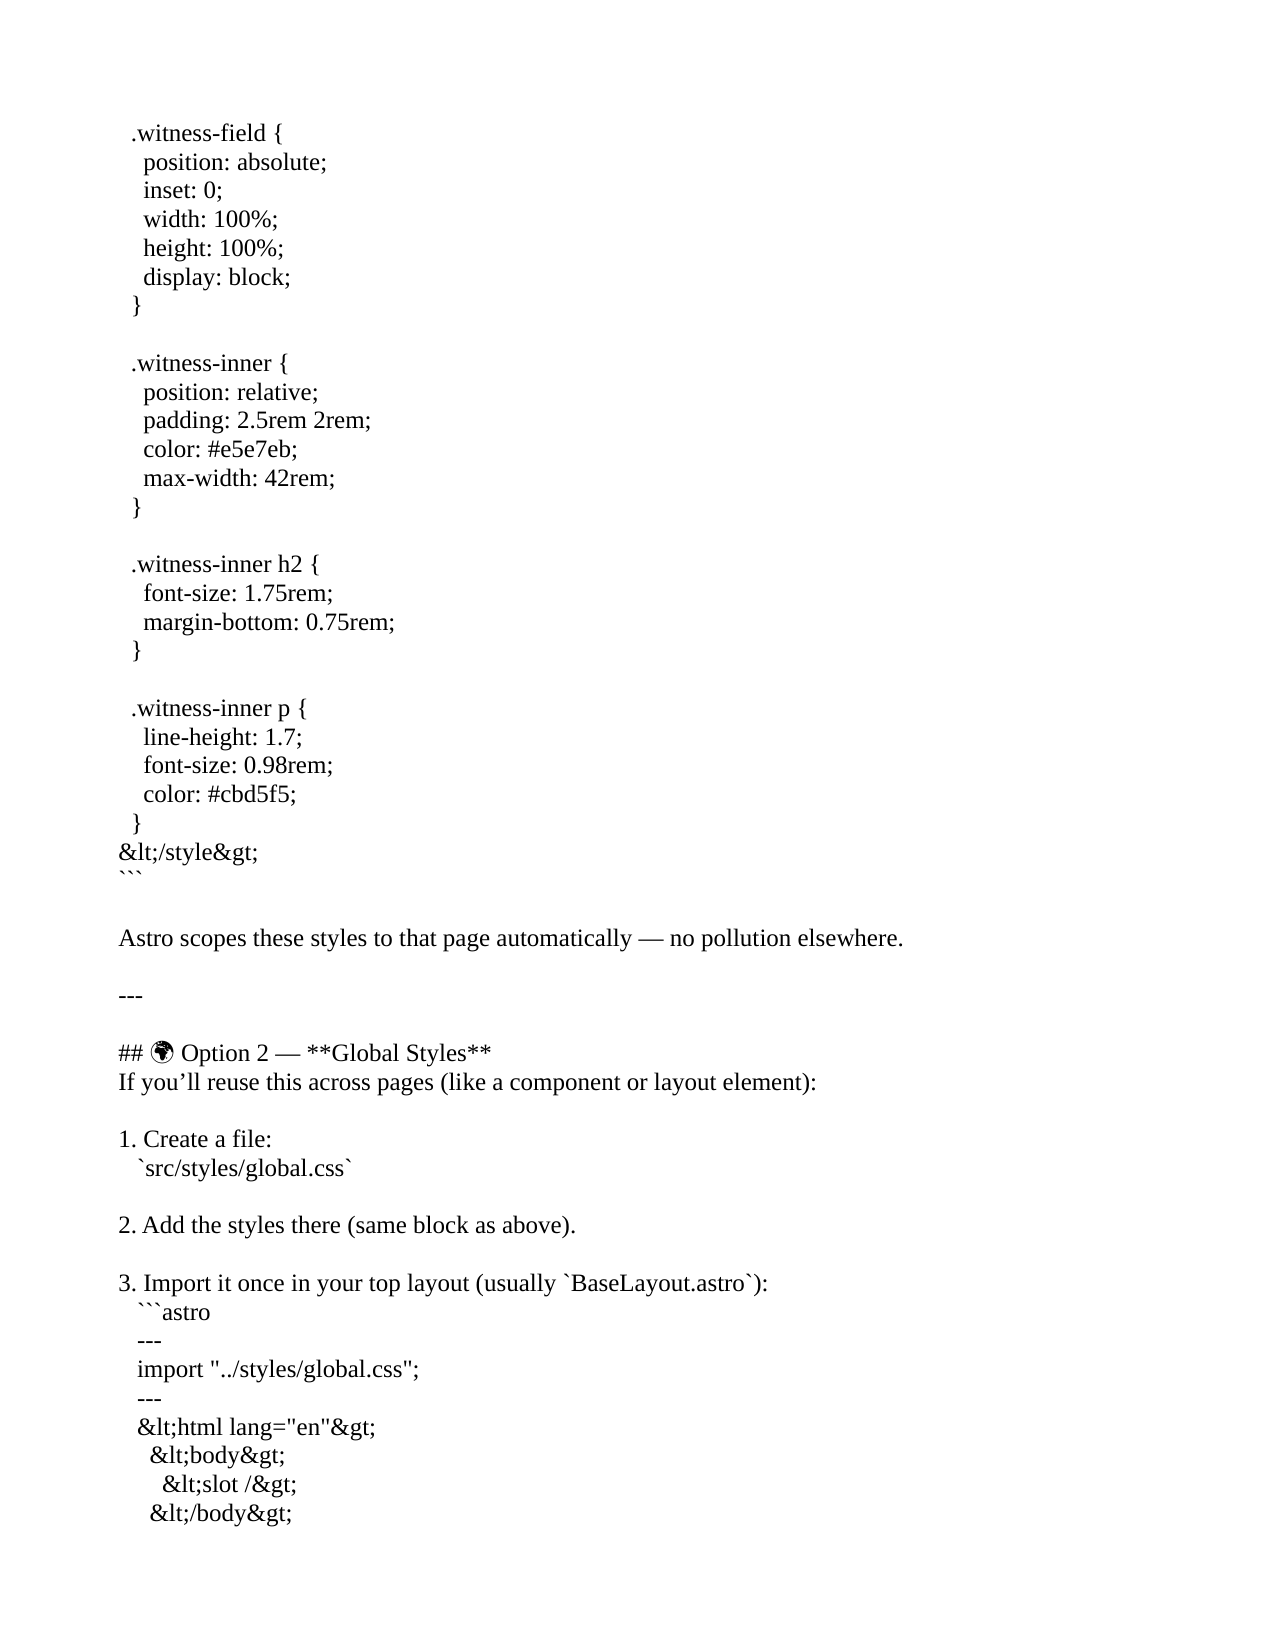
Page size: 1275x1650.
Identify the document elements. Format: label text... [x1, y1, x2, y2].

text &lt;/style&gt; [118, 837, 1157, 866]
text margin-bottom: 0.75rem; [118, 607, 1157, 636]
text Astro scopes these styles to that page automatically — no pollution elsewhere. [118, 923, 1157, 952]
text --- [118, 981, 1157, 1009]
text } [118, 291, 1157, 319]
text &lt;slot /&gt; [118, 1469, 1157, 1498]
text .witness-field { [118, 118, 1157, 147]
text --- [118, 1326, 1157, 1354]
text line-height: 1.7; [118, 722, 1157, 751]
text color: #cbd5f5; [118, 779, 1157, 808]
text .witness-inner p { [118, 693, 1157, 722]
text font-size: 0.98rem; [118, 751, 1157, 779]
text &lt;html lang="en"&gt; [118, 1412, 1157, 1441]
text position: relative; [118, 377, 1157, 406]
text --- [118, 1383, 1157, 1412]
text height: 100%; [118, 233, 1157, 262]
text ```astro [118, 1297, 1157, 1326]
text display: block; [118, 262, 1157, 291]
text } [118, 492, 1157, 521]
text } [118, 636, 1157, 664]
text } [118, 808, 1157, 837]
text `src/styles/global.css` [118, 1153, 1157, 1182]
text max-width: 42rem; [118, 463, 1157, 492]
text 2. Add the styles there (same block as above). [118, 1211, 1157, 1239]
text font-size: 1.75rem; [118, 578, 1157, 607]
text color: #e5e7eb; [118, 434, 1157, 463]
text position: absolute; [118, 147, 1157, 176]
text width: 100%; [118, 204, 1157, 233]
text inset: 0; [118, 176, 1157, 204]
text .witness-inner h2 { [118, 549, 1157, 578]
text ## 🌍 Option 2 — **Global Styles** [118, 1038, 1157, 1067]
text If you’ll reuse this across pages (like a component or layout element): [118, 1067, 1157, 1096]
text padding: 2.5rem 2rem; [118, 406, 1157, 434]
text 3. Import it once in your top layout (usually `BaseLayout.astro`): [118, 1268, 1157, 1297]
text import "../styles/global.css"; [118, 1354, 1157, 1383]
text 1. Create a file: [118, 1124, 1157, 1153]
text &lt;/body&gt; [118, 1498, 1157, 1527]
text ``` [118, 866, 1157, 894]
text &lt;body&gt; [118, 1441, 1157, 1469]
text .witness-inner { [118, 348, 1157, 377]
